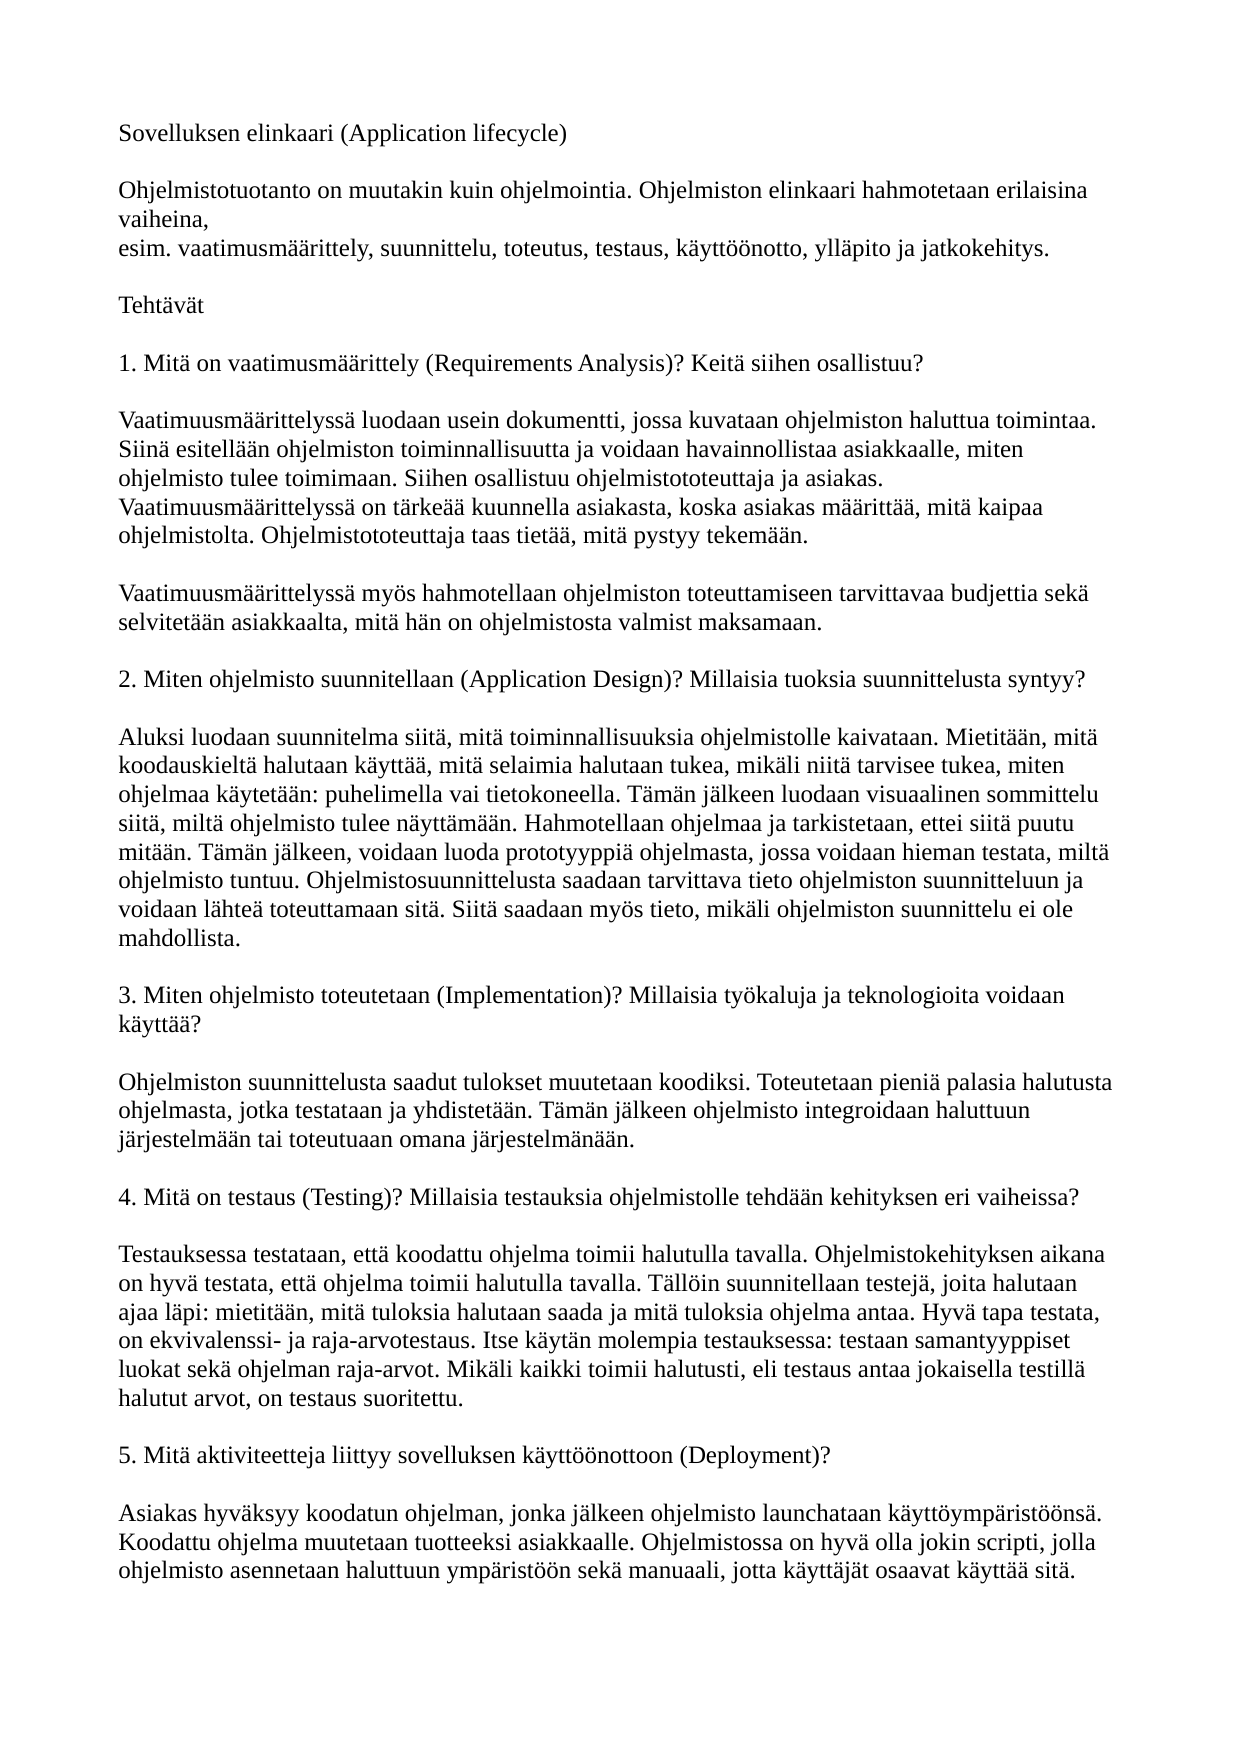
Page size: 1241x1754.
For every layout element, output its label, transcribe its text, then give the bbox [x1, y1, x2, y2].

text Vaatimuusmäärittelyssä luodaan usein dokumentti, jossa kuvataan ohjelmiston haluttua toimintaa. Siinä esitellään ohjelmiston toiminnallisuutta ja voidaan havainnollistaa asiakkaalle, miten ohjelmisto tulee toimimaan. Siihen osallistuu ohjelmistototeuttaja ja asiakas. Vaatimuusmäärittelyssä on tärkeää kuunnella asiakasta, koska asiakas määrittää, mitä kaipaa ohjelmistolta. Ohjelmistototeuttaja taas tietää, mitä pystyy tekemään. [118, 406, 1122, 549]
text esim. vaatimusmäärittely, suunnittelu, toteutus, testaus, käyttöönotto, ylläpito ja jatkokehitys. [118, 233, 1122, 262]
text Vaatimuusmäärittelyssä myös hahmotellaan ohjelmiston toteuttamiseen tarvittavaa budjettia sekä selvitetään asiakkaalta, mitä hän on ohjelmistosta valmist maksamaan. [118, 578, 1122, 636]
text Aluksi luodaan suunnitelma siitä, mitä toiminnallisuuksia ohjelmistolle kaivataan. Mietitään, mitä koodauskieltä halutaan käyttää, mitä selaimia halutaan tukea, mikäli niitä tarvisee tukea, miten ohjelmaa käytetään: puhelimella vai tietokoneella. Tämän jälkeen luodaan visuaalinen sommittelu siitä, miltä ohjelmisto tulee näyttämään. Hahmotellaan ohjelmaa ja tarkistetaan, ettei siitä puutu mitään. Tämän jälkeen, voidaan luoda prototyyppiä ohjelmasta, jossa voidaan hieman testata, miltä ohjelmisto tuntuu. Ohjelmistosuunnittelusta saadaan tarvittava tieto ohjelmiston suunnitteluun ja voidaan lähteä toteuttamaan sitä. Siitä saadaan myös tieto, mikäli ohjelmiston suunnittelu ei ole mahdollista. [118, 722, 1122, 952]
text Asiakas hyväksyy koodatun ohjelman, jonka jälkeen ohjelmisto launchataan käyttöympäristöönsä. Koodattu ohjelma muutetaan tuotteeksi asiakkaalle. Ohjelmistossa on hyvä olla jokin scripti, jolla ohjelmisto asennetaan haluttuun ympäristöön sekä manuaali, jotta käyttäjät osaavat käyttää sitä. [118, 1498, 1122, 1584]
text 2. Miten ohjelmisto suunnitellaan (Application Design)? Millaisia tuoksia suunnittelusta syntyy? [118, 664, 1122, 693]
text Testauksessa testataan, että koodattu ohjelma toimii halutulla tavalla. Ohjelmistokehityksen aikana on hyvä testata, että ohjelma toimii halutulla tavalla. Tällöin suunnitellaan testejä, joita halutaan ajaa läpi: mietitään, mitä tuloksia halutaan saada ja mitä tuloksia ohjelma antaa. Hyvä tapa testata, on ekvivalenssi- ja raja-arvotestaus. Itse käytän molempia testauksessa: testaan samantyyppiset luokat sekä ohjelman raja-arvot. Mikäli kaikki toimii halutusti, eli testaus antaa jokaisella testillä halutut arvot, on testaus suoritettu. [118, 1239, 1122, 1412]
text 3. Miten ohjelmisto toteutetaan (Implementation)? Millaisia työkaluja ja teknologioita voidaan [118, 981, 1122, 1009]
text Sovelluksen elinkaari (Application lifecycle) [118, 118, 1122, 147]
text 4. Mitä on testaus (Testing)? Millaisia testauksia ohjelmistolle tehdään kehityksen eri vaiheissa? [118, 1182, 1122, 1211]
text 1. Mitä on vaatimusmäärittely (Requirements Analysis)? Keitä siihen osallistuu? [118, 348, 1122, 377]
text Tehtävät [118, 291, 1122, 319]
text Ohjelmiston suunnittelusta saadut tulokset muutetaan koodiksi. Toteutetaan pieniä palasia halutusta ohjelmasta, jotka testataan ja yhdistetään. Tämän jälkeen ohjelmisto integroidaan haluttuun järjestelmään tai toteutuaan omana järjestelmänään. [118, 1067, 1122, 1153]
text Ohjelmistotuotanto on muutakin kuin ohjelmointia. Ohjelmiston elinkaari hahmotetaan erilaisina vaiheina, [118, 176, 1122, 233]
text käyttää? [118, 1009, 1122, 1038]
text 5. Mitä aktiviteetteja liittyy sovelluksen käyttöönottoon (Deployment)? [118, 1441, 1122, 1469]
